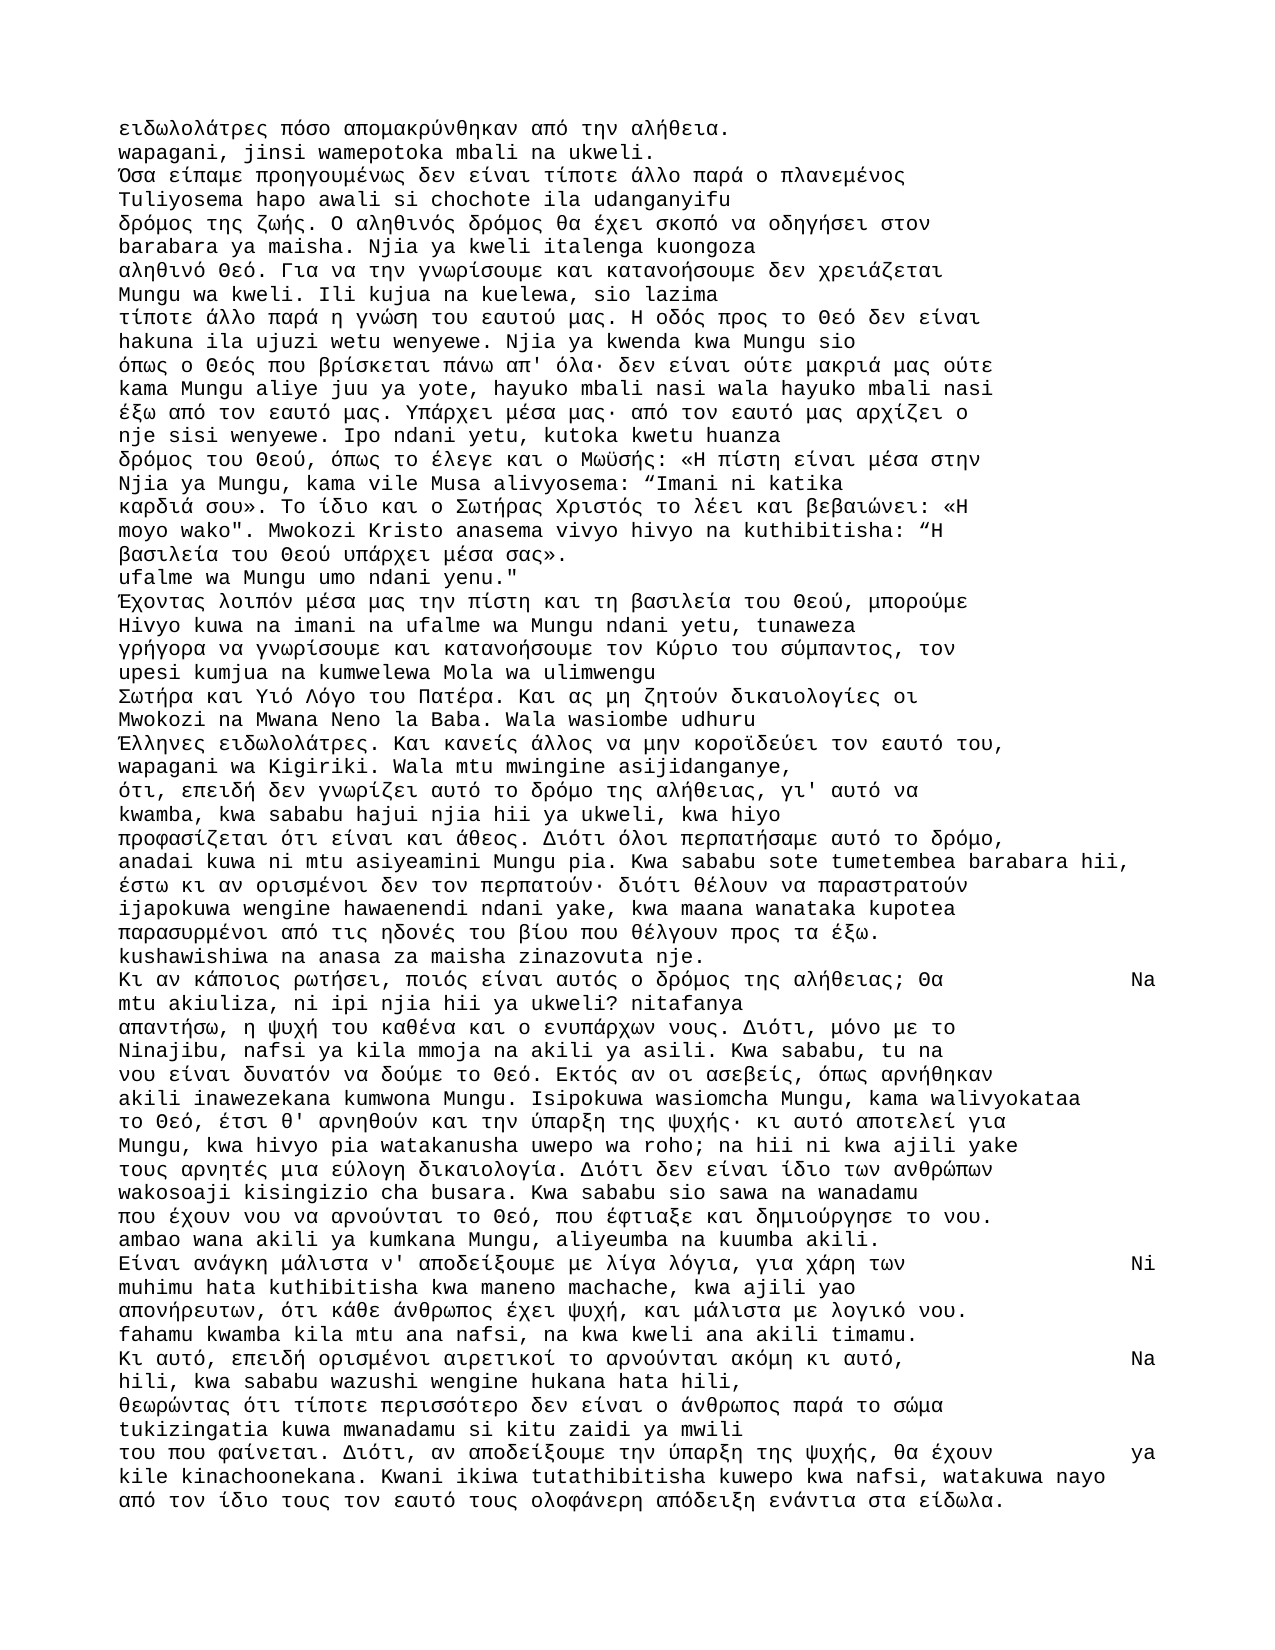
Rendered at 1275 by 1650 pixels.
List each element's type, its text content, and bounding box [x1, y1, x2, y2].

text Είναι ανάγκη μάλιστα ν' αποδείξουμε με λίγα λόγια, για χάρη των Ni muhimu hata kuthibitisha kwa maneno machache, kwa ajili yao [118, 1253, 1157, 1300]
text γρήγορα να γνωρίσουμε και κατανοήσουμε τον Κύριο του σύμπαντος, τον upesi kumjua na kumwelewa Mola wa ulimwengu [118, 638, 1157, 686]
text βασιλεία του Θεού υπάρχει μέσα σας». ufalme wa Mungu umo ndani yenu." [118, 544, 1157, 591]
text Κι αυτό, επειδή ορισμένοι αιρετικοί το αρνούνται ακόμη κι αυτό, Na hili, kwa sababu wazushi wengine hukana hata hili, [118, 1348, 1157, 1395]
text δρόμος της ζωής. Ο αληθινός δρόμος θα έχει σκοπό να οδηγήσει στον barabara ya maisha. Njia ya kweli italenga kuongoza [118, 213, 1157, 260]
text προφασίζεται ότι είναι και άθεος. Διότι όλοι περπατήσαμε αυτό το δρόμο, anadai kuwa ni mtu asiyeamini Mungu pia. Kwa sababu sote tumetembea barabara hii, [118, 827, 1157, 875]
text ειδωλολάτρες πόσο απομακρύνθηκαν από την αλήθεια. wapagani, jinsi wamepotoka mbali na ukweli. [118, 118, 1157, 165]
text Κι αν κάποιος ρωτήσει, ποιός είναι αυτός ο δρόμος της αλήθειας; Θα Na mtu akiuliza, ni ipi njia hii ya ukweli? nitafanya [118, 969, 1157, 1017]
text παρασυρμένοι από τις ηδονές του βίου που θέλγουν προς τα έξω. kushawishiwa na anasa za maisha zinazovuta nje. [118, 922, 1157, 969]
text νου είναι δυνατόν να δούμε το Θεό. Εκτός αν οι ασεβείς, όπως αρνήθηκαν akili inawezekana kumwona Mungu. Isipokuwa wasiomcha Mungu, kama walivyokataa [118, 1064, 1157, 1111]
text θεωρώντας ότι τίποτε περισσότερο δεν είναι ο άνθρωπος παρά το σώμα tukizingatia kuwa mwanadamu si kitu zaidi ya mwili [118, 1395, 1157, 1442]
text Σωτήρα και Υιό Λόγο του Πατέρα. Και ας μη ζητούν δικαιολογίες οι Mwokozi na Mwana Neno la Baba. Wala wasiombe udhuru [118, 686, 1157, 733]
text καρδιά σου». Το ίδιο και ο Σωτήρας Χριστός το λέει και βεβαιώνει: «Η moyo wako". Mwokozi Kristo anasema vivyo hivyo na kuthibitisha: “H [118, 496, 1157, 544]
text έστω κι αν ορισμένοι δεν τον περπατούν· διότι θέλουν να παραστρατούν ijapokuwa wengine hawaenendi ndani yake, kwa maana wanataka kupotea [118, 875, 1157, 922]
text που έχουν νου να αρνούνται το Θεό, που έφτιαξε και δημιούργησε το νου. ambao wana akili ya kumkana Mungu, aliyeumba na kuumba akili. [118, 1206, 1157, 1253]
text ότι, επειδή δεν γνωρίζει αυτό το δρόμο της αλήθειας, γι' αυτό να kwamba, kwa sababu hajui njia hii ya ukweli, kwa hiyo [118, 780, 1157, 827]
text αληθινό Θεό. Για να την γνωρίσουμε και κατανοήσουμε δεν χρειάζεται Mungu wa kweli. Ili kujua na kuelewa, sio lazima [118, 260, 1157, 307]
text το Θεό, έτσι θ' αρνηθούν και την ύπαρξη της ψυχής· κι αυτό αποτελεί για Mungu, kwa hivyo pia watakanusha uwepo wa roho; na hii ni kwa ajili yake [118, 1111, 1157, 1158]
text τους αρνητές μια εύλογη δικαιολογία. Διότι δεν είναι ίδιο των ανθρώπων wakosoaji kisingizio cha busara. Kwa sababu sio sawa na wanadamu [118, 1158, 1157, 1206]
text Έλληνες ειδωλολάτρες. Και κανείς άλλος να μην κοροϊδεύει τον εαυτό του, wapagani wa Kigiriki. Wala mtu mwingine asijidanganye, [118, 733, 1157, 780]
text έξω από τον εαυτό μας. Υπάρχει μέσα μας· από τον εαυτό μας αρχίζει ο nje sisi wenyewe. Ipo ndani yetu, kutoka kwetu huanza [118, 402, 1157, 449]
text Όσα είπαμε προηγουμένως δεν είναι τίποτε άλλο παρά ο πλανεμένος Tuliyosema hapo awali si chochote ila udanganyifu [118, 165, 1157, 213]
text απαντήσω, η ψυχή του καθένα και ο ενυπάρχων νους. Διότι, μόνο με το Ninajibu, nafsi ya kila mmoja na akili ya asili. Kwa sababu, tu na [118, 1017, 1157, 1064]
text όπως ο Θεός που βρίσκεται πάνω απ' όλα· δεν είναι ούτε μακριά μας ούτε kama Mungu aliye juu ya yote, hayuko mbali nasi wala hayuko mbali nasi [118, 354, 1157, 402]
text απονήρευτων, ότι κάθε άνθρωπος έχει ψυχή, και μάλιστα με λογικό νου. fahamu kwamba kila mtu ana nafsi, na kwa kweli ana akili timamu. [118, 1300, 1157, 1348]
text δρόμος του Θεού, όπως το έλεγε και ο Μωϋσής: «Η πίστη είναι μέσα στην Njia ya Mungu, kama vile Musa alivyosema: “Imani ni katika [118, 449, 1157, 496]
text Έχοντας λοιπόν μέσα μας την πίστη και τη βασιλεία του Θεού, μπορούμε Hivyo kuwa na imani na ufalme wa Mungu ndani yetu, tunaweza [118, 591, 1157, 638]
text από τον ίδιο τους τον εαυτό τους ολοφάνερη απόδειξη ενάντια στα είδωλα. [118, 1489, 1157, 1513]
text του που φαίνεται. Διότι, αν αποδείξουμε την ύπαρξη της ψυχής, θα έχουν ya kile kinachoonekana. Kwani ikiwa tutathibitisha kuwepo kwa nafsi, watakuwa nayo [118, 1442, 1157, 1489]
text τίποτε άλλο παρά η γνώση του εαυτού μας. Η οδός προς το Θεό δεν είναι hakuna ila ujuzi wetu wenyewe. Njia ya kwenda kwa Mungu sio [118, 307, 1157, 354]
